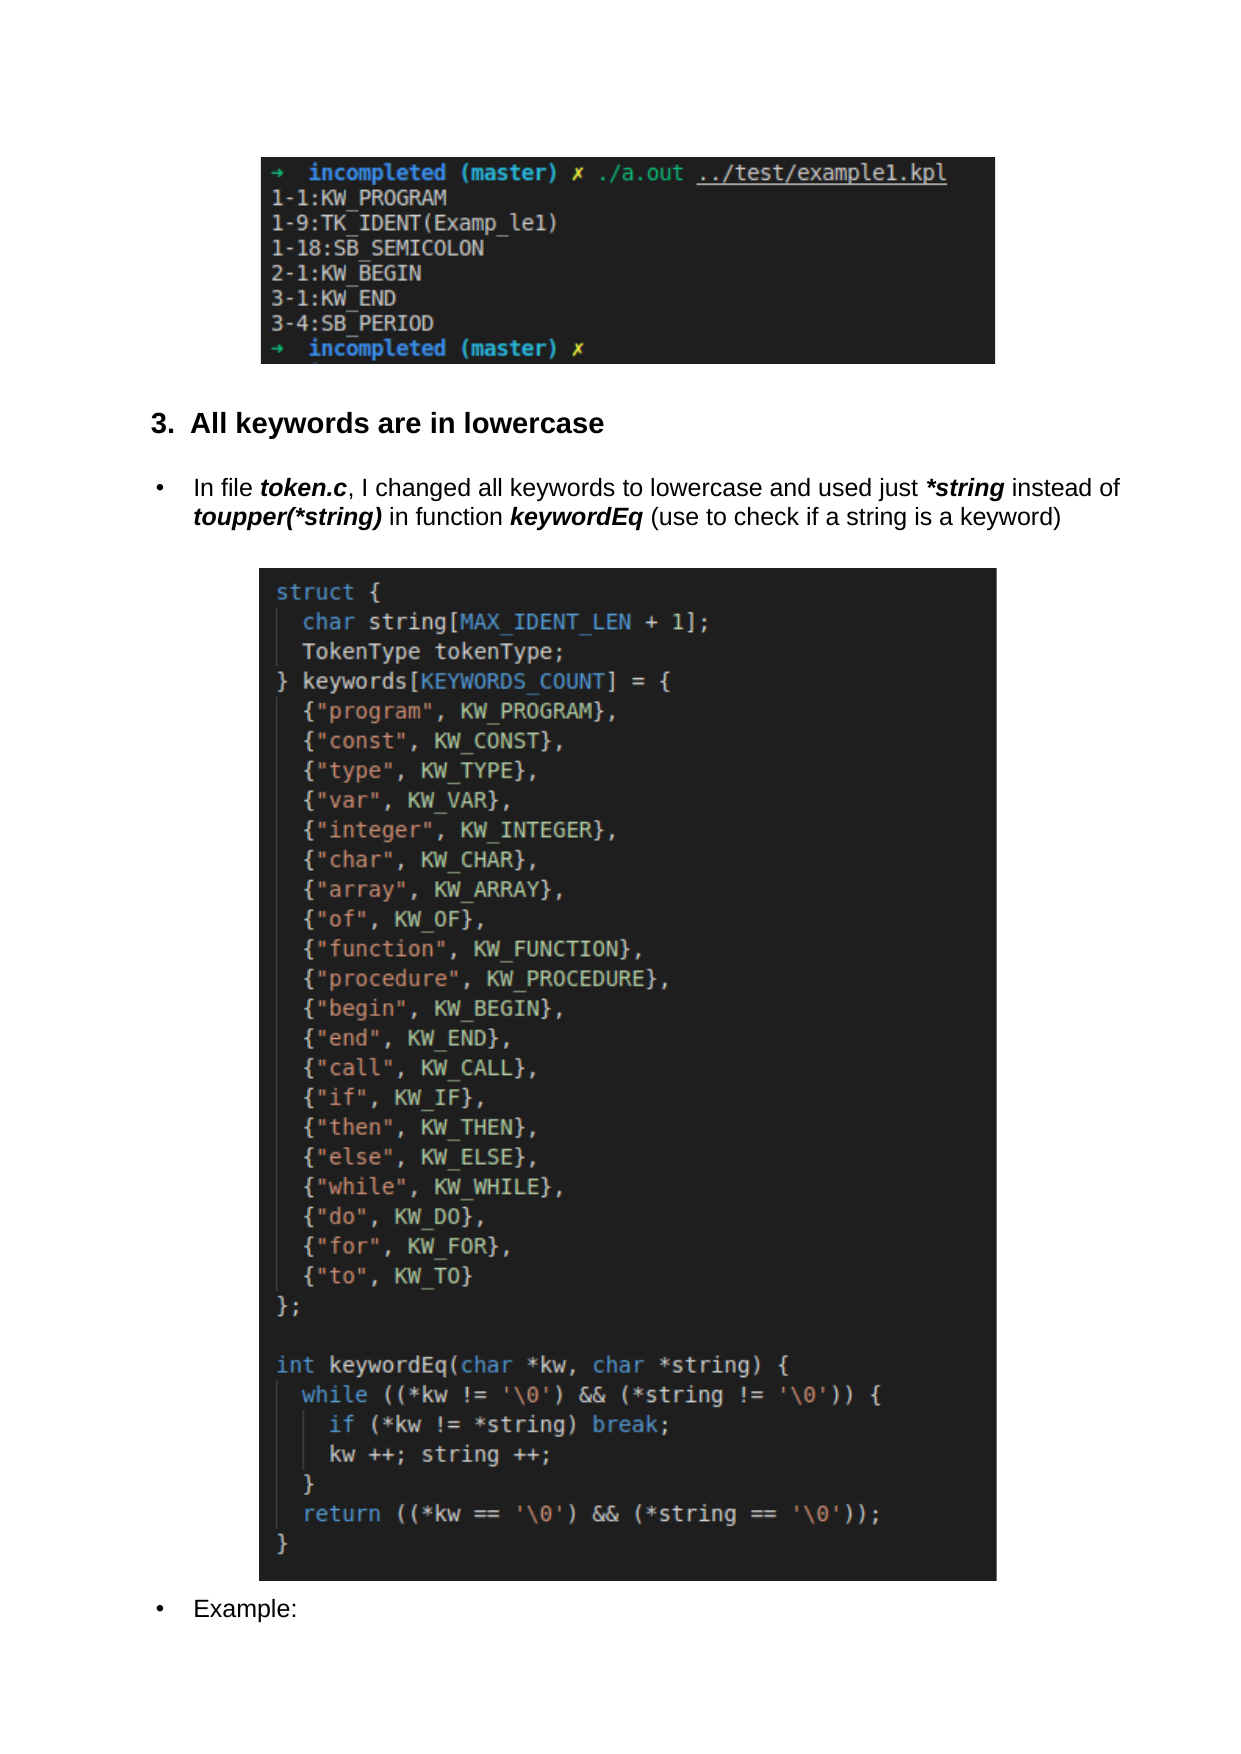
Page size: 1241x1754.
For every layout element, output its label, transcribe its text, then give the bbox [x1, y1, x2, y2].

text 3. All keywords are in lowercase [118, 406, 1122, 439]
list Example: [156, 1594, 1122, 1623]
list In file token.c, I changed all keywords to lowercase and used just *string instead of toupper(*string) in function keywordEq (use to check if a string is a keyword) [156, 473, 1122, 530]
picture [260, 157, 995, 364]
picture [259, 568, 997, 1581]
